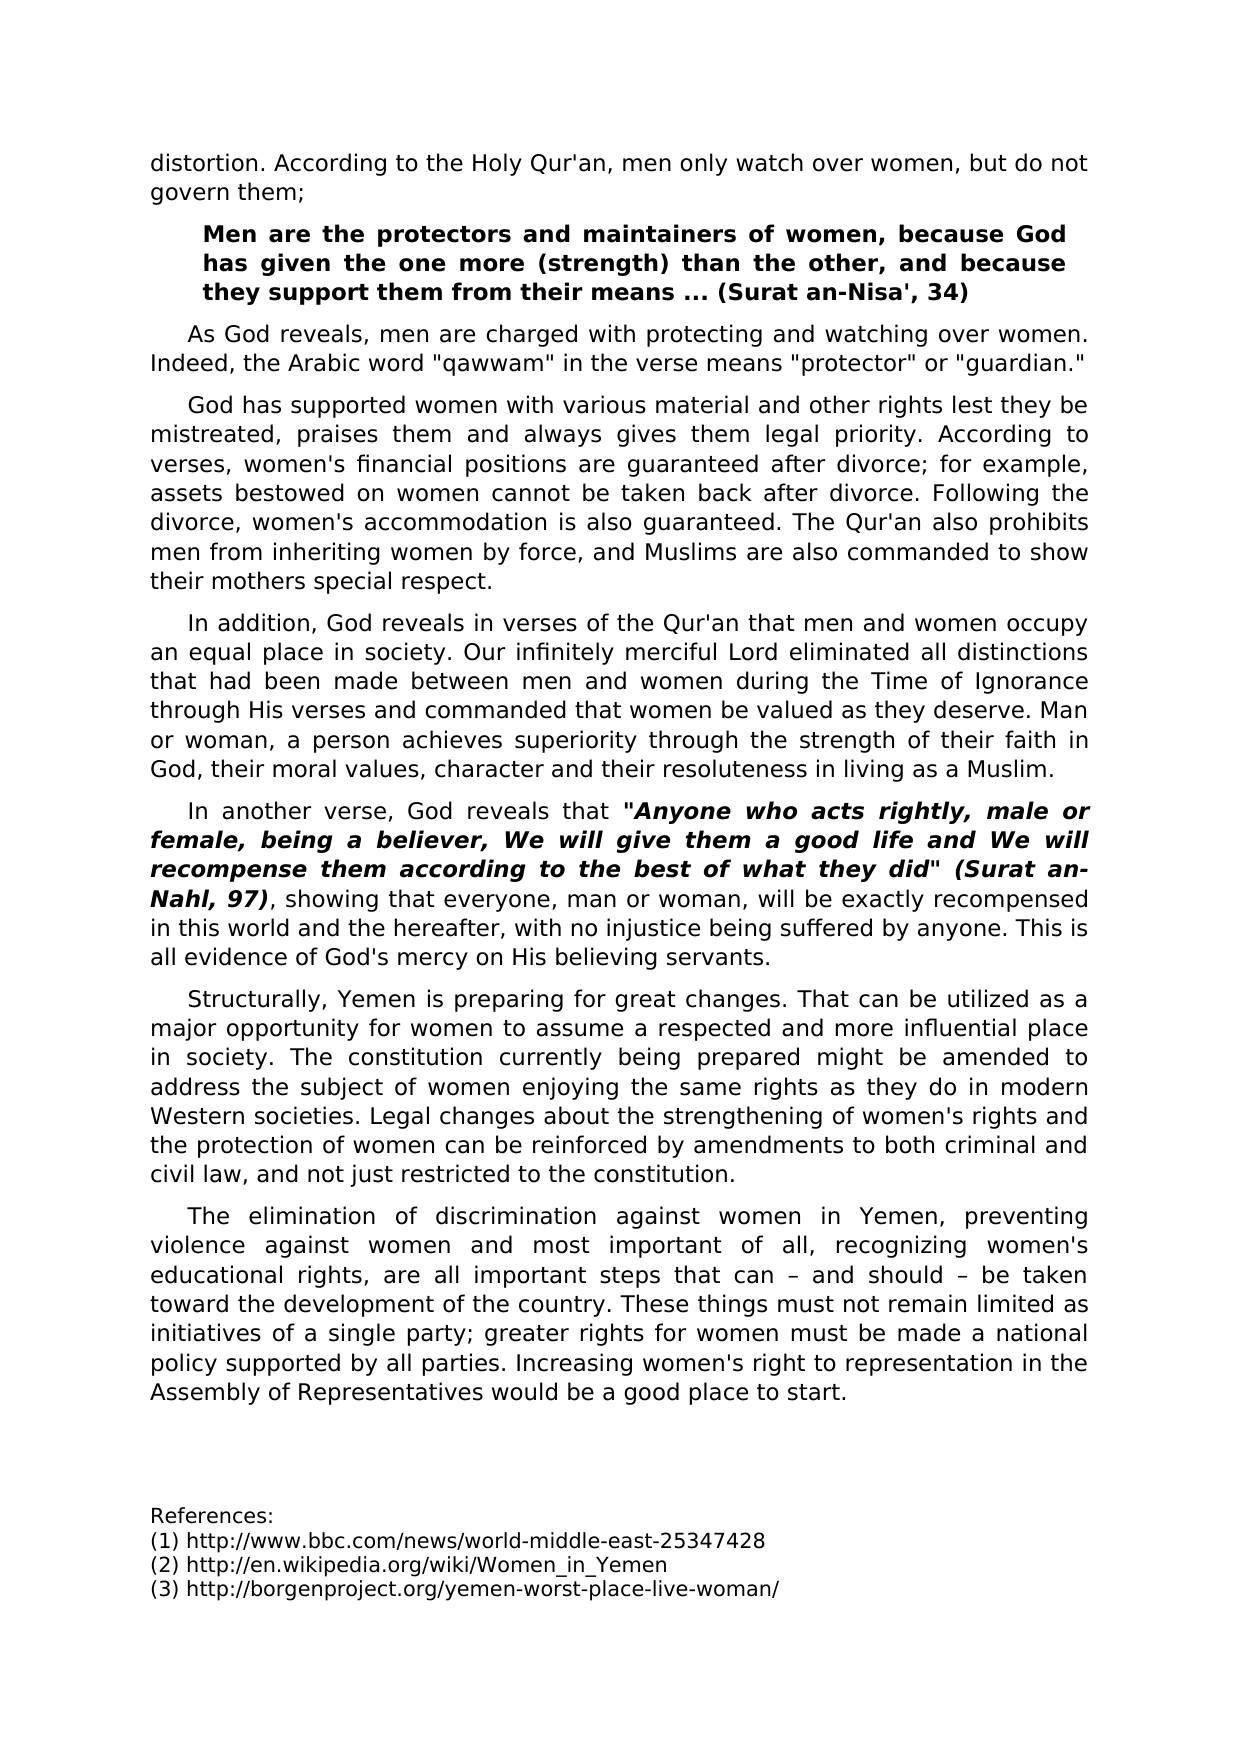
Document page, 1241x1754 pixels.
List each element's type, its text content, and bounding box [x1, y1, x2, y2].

text In another verse, God reveals that "Anyone who acts rightly, male or female, being a believer, We will give them a good life and We will recompense them according to the best of what they did" (Surat an-Nahl, 97), showing that everyone, man or woman, will be exactly recompensed in this world and the hereafter, with no injustice being suffered by anyone. This is all evidence of God's mercy on His believing servants. [150, 798, 1090, 971]
text Structurally, Yemen is preparing for great changes. That can be utilized as a major opportunity for women to assume a respected and more influential place in society. The constitution currently being prepared might be amended to address the subject of women enjoying the same rights as they do in modern Western societies. Legal changes about the strengthening of women's rights and the protection of women can be reinforced by amendments to both criminal and civil law, and not just restricted to the constitution. [150, 986, 1090, 1188]
text distortion. According to the Holy Qur'an, men only watch over women, but do not govern them; [150, 150, 1090, 206]
text (3) http://borgenproject.org/yemen-worst-place-live-woman/ [150, 1577, 1090, 1601]
text God has supported women with various material and other rights lest they be mistreated, praises them and always gives them legal priority. According to verses, women's financial positions are guaranteed after divorce; for example, assets bestowed on women cannot be taken back after divorce. Following the divorce, women's accommodation is also guaranteed. The Qur'an also prohibits men from inheriting women by force, and Muslims are also commanded to show their mothers special respect. [150, 392, 1090, 595]
text (2) http://en.wikipedia.org/wiki/Women_in_Yemen [150, 1553, 1090, 1577]
text References: [150, 1504, 1090, 1529]
text Men are the protectors and maintainers of women, because God has given the one more (strength) than the other, and because they support them from their means ... (Surat an-Nisa', 34) [202, 221, 1068, 306]
text As God reveals, men are charged with protecting and watching over women. Indeed, the Arabic word "qawwam" in the verse means "protector" or "guardian." [150, 321, 1090, 377]
text (1) http://www.bbc.com/news/world-middle-east-25347428 [150, 1529, 1090, 1553]
text The elimination of discrimination against women in Yemen, preventing violence against women and most important of all, recognizing women's educational rights, are all important steps that can – and should – be taken toward the development of the country. These things must not remain limited as initiatives of a single party; greater rights for women must be made a national policy supported by all parties. Increasing women's right to representation in the Assembly of Representatives would be a good place to start. [150, 1203, 1090, 1406]
text In addition, God reveals in verses of the Qur'an that men and women occupy an equal place in society. Our infinitely merciful Lord eliminated all distinctions that had been made between men and women during the Time of Ignorance through His verses and commanded that women be valued as they deserve. Man or woman, a person achieves superiority through the strength of their faith in God, their moral values, character and their resoluteness in living as a Muslim. [150, 610, 1090, 783]
